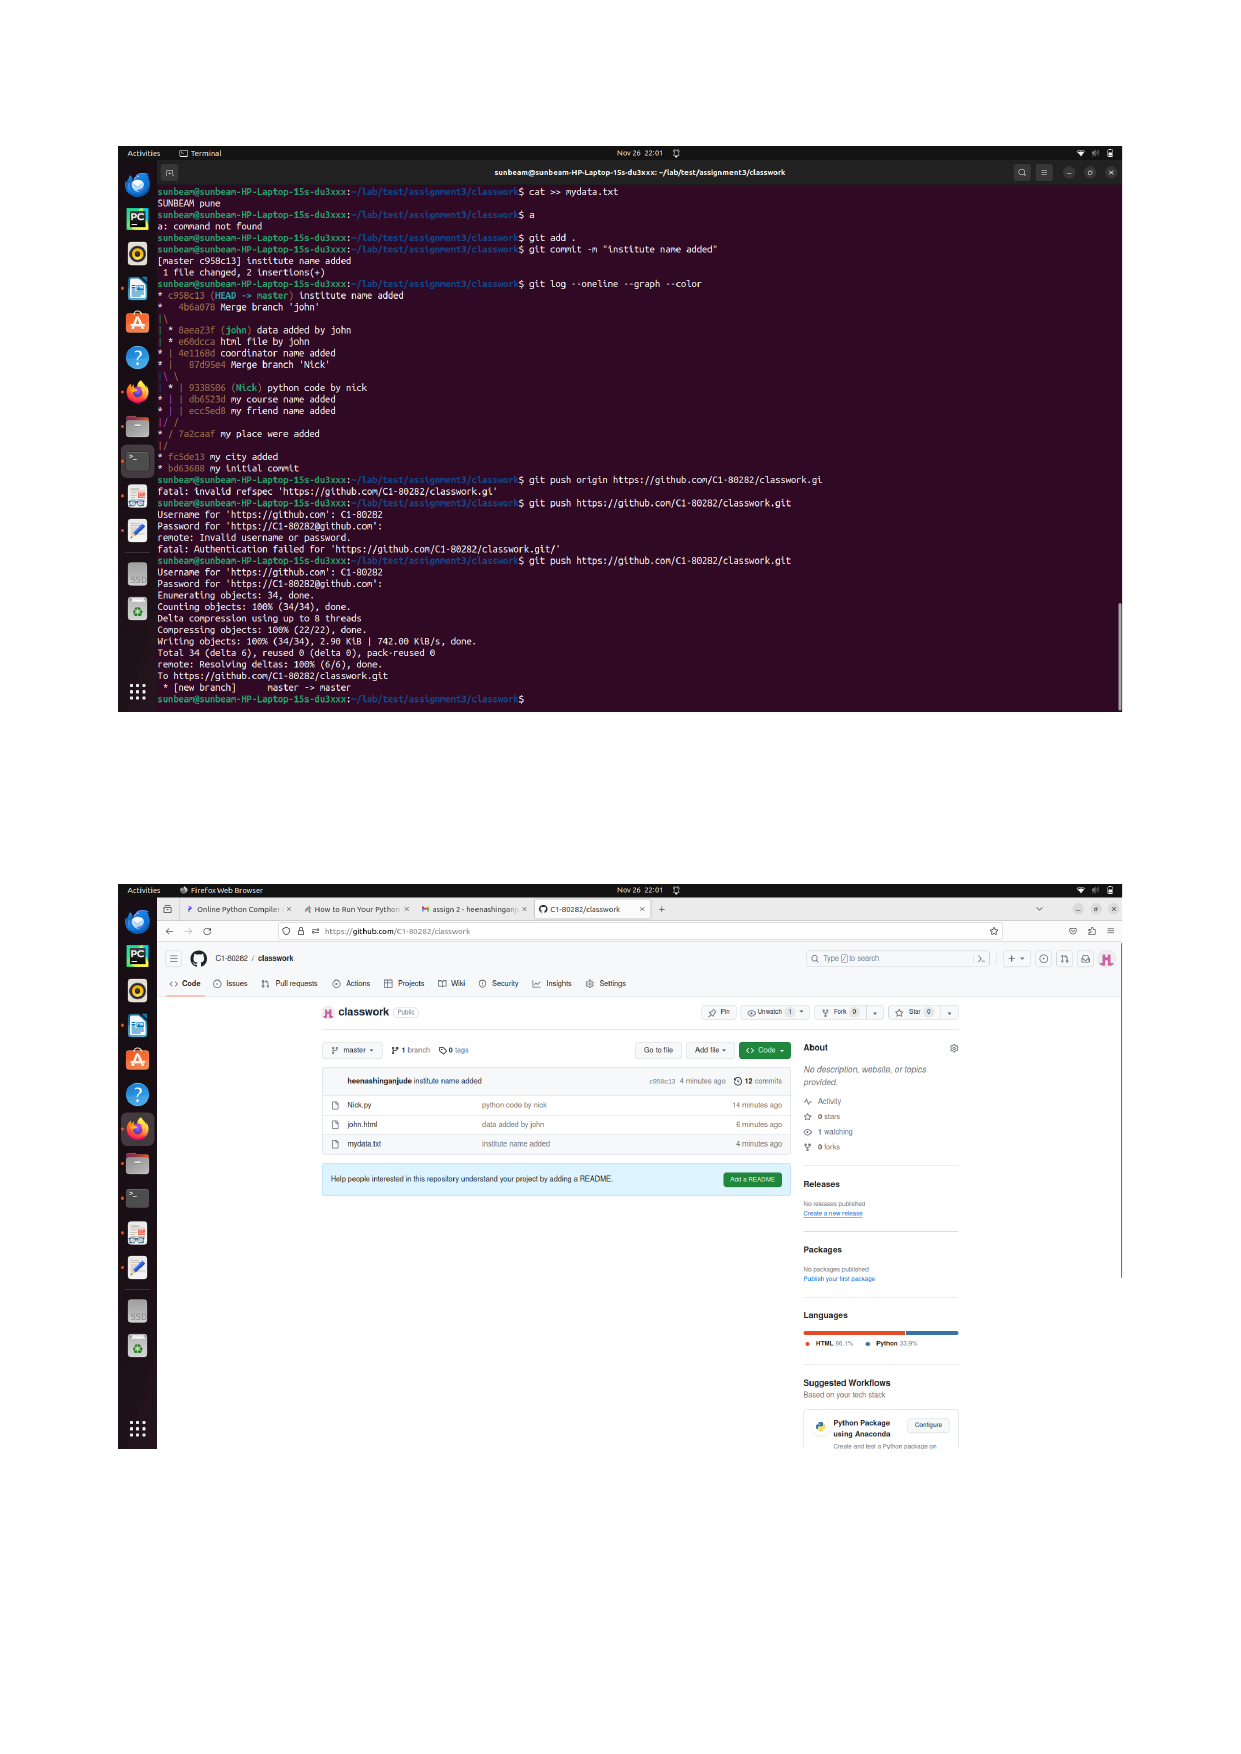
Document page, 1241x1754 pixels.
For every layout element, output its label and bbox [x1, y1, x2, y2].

picture [118, 146, 1123, 712]
picture [118, 884, 1123, 1449]
